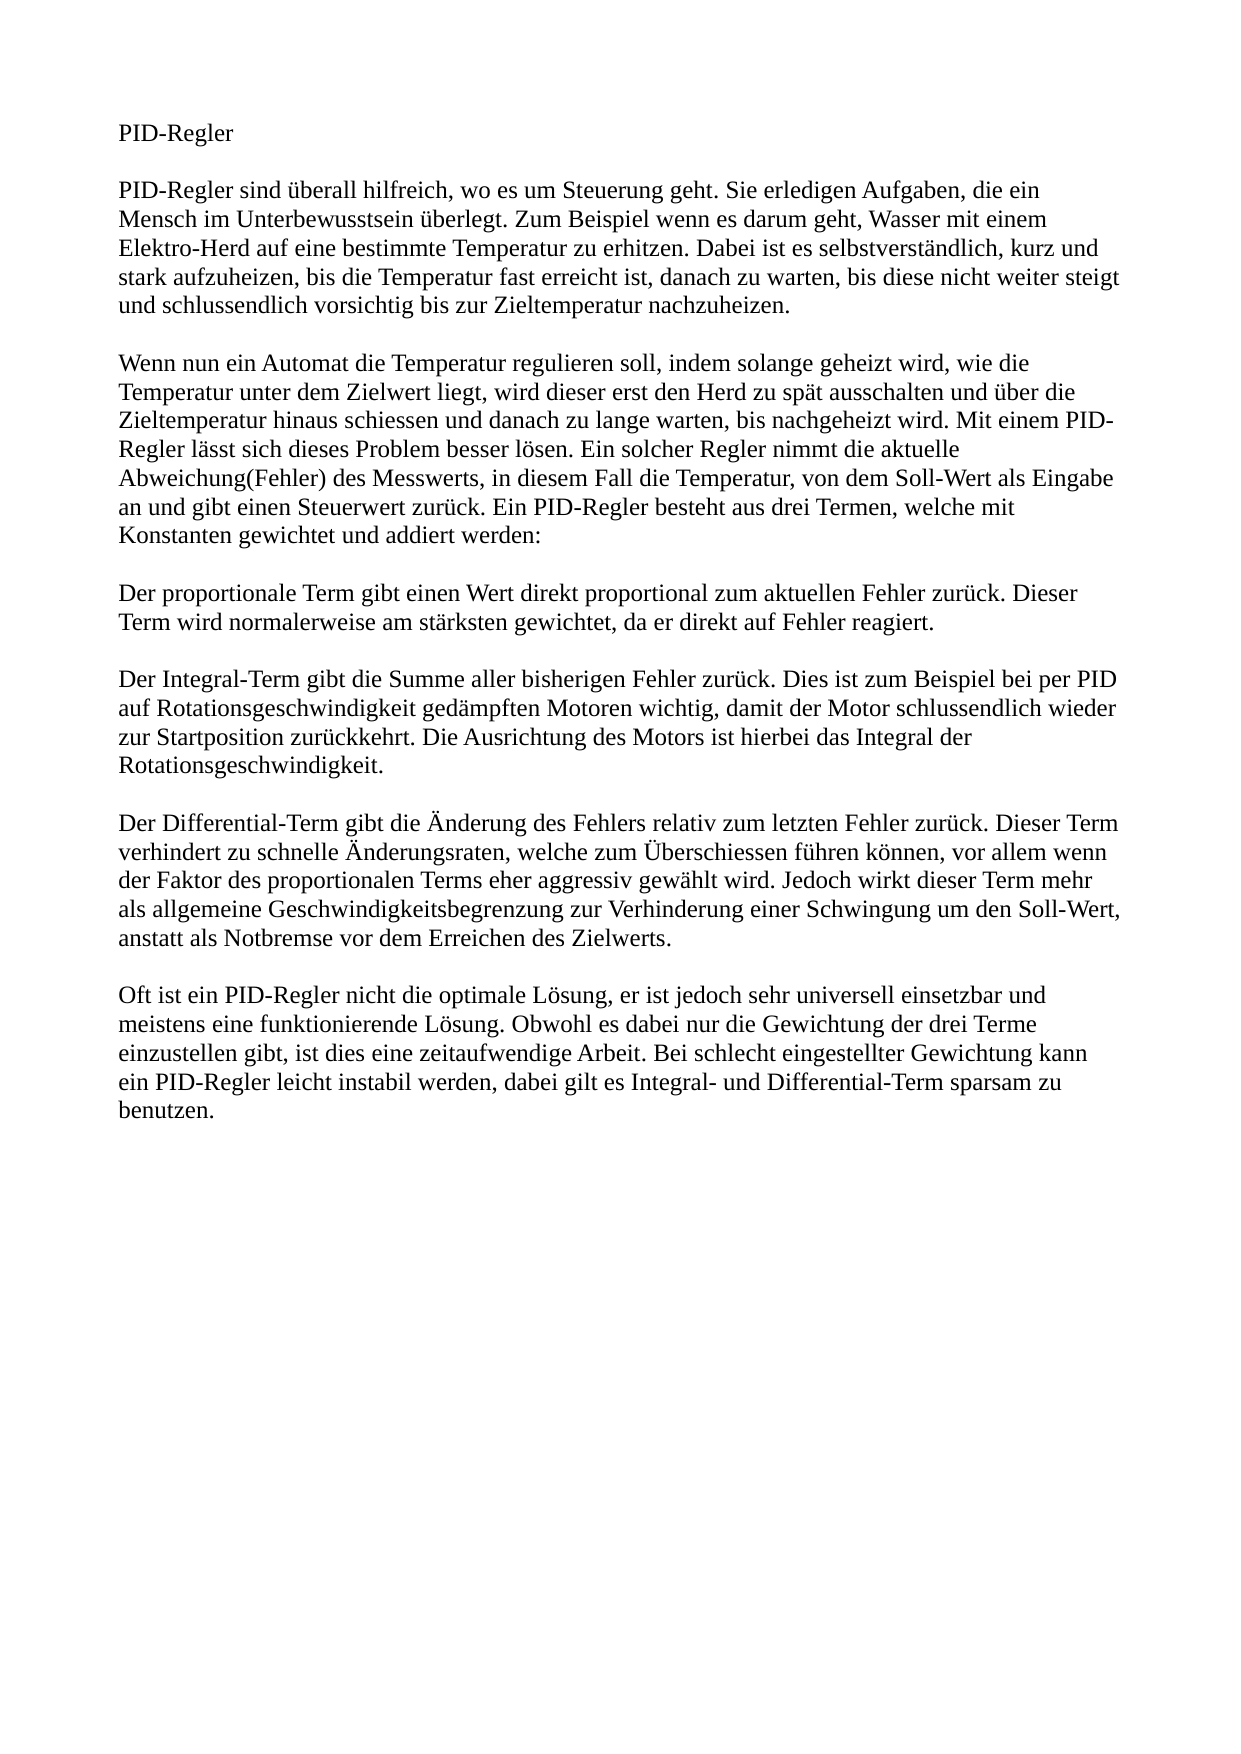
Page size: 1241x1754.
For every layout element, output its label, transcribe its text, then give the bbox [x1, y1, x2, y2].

text PID-Regler sind überall hilfreich, wo es um Steuerung geht. Sie erledigen Aufgaben, die ein Mensch im Unterbewusstsein überlegt. Zum Beispiel wenn es darum geht, Wasser mit einem Elektro-Herd auf eine bestimmte Temperatur zu erhitzen. Dabei ist es selbstverständlich, kurz und stark aufzuheizen, bis die Temperatur fast erreicht ist, danach zu warten, bis diese nicht weiter steigt und schlussendlich vorsichtig bis zur Zieltemperatur nachzuheizen. [118, 176, 1122, 319]
text Der Differential-Term gibt die Änderung des Fehlers relativ zum letzten Fehler zurück. Dieser Term verhindert zu schnelle Änderungsraten, welche zum Überschiessen führen können, vor allem wenn der Faktor des proportionalen Terms eher aggressiv gewählt wird. Jedoch wirkt dieser Term mehr als allgemeine Geschwindigkeitsbegrenzung zur Verhinderung einer Schwingung um den Soll-Wert, anstatt als Notbremse vor dem Erreichen des Zielwerts. [118, 808, 1122, 952]
text PID-Regler [118, 118, 1122, 147]
text Der Integral-Term gibt die Summe aller bisherigen Fehler zurück. Dies ist zum Beispiel bei per PID auf Rotationsgeschwindigkeit gedämpften Motoren wichtig, damit der Motor schlussendlich wieder zur Startposition zurückkehrt. Die Ausrichtung des Motors ist hierbei das Integral der Rotationsgeschwindigkeit. [118, 664, 1122, 779]
text Wenn nun ein Automat die Temperatur regulieren soll, indem solange geheizt wird, wie die Temperatur unter dem Zielwert liegt, wird dieser erst den Herd zu spät ausschalten und über die Zieltemperatur hinaus schiessen und danach zu lange warten, bis nachgeheizt wird. Mit einem PID-Regler lässt sich dieses Problem besser lösen. Ein solcher Regler nimmt die aktuelle Abweichung(Fehler) des Messwerts, in diesem Fall die Temperatur, von dem Soll-Wert als Eingabe an und gibt einen Steuerwert zurück. Ein PID-Regler besteht aus drei Termen, welche mit Konstanten gewichtet und addiert werden: [118, 348, 1122, 549]
text Oft ist ein PID-Regler nicht die optimale Lösung, er ist jedoch sehr universell einsetzbar und meistens eine funktionierende Lösung. Obwohl es dabei nur die Gewichtung der drei Terme einzustellen gibt, ist dies eine zeitaufwendige Arbeit. Bei schlecht eingestellter Gewichtung kann ein PID-Regler leicht instabil werden, dabei gilt es Integral- und Differential-Term sparsam zu benutzen. [118, 981, 1122, 1124]
text Der proportionale Term gibt einen Wert direkt proportional zum aktuellen Fehler zurück. Dieser Term wird normalerweise am stärksten gewichtet, da er direkt auf Fehler reagiert. [118, 578, 1122, 636]
